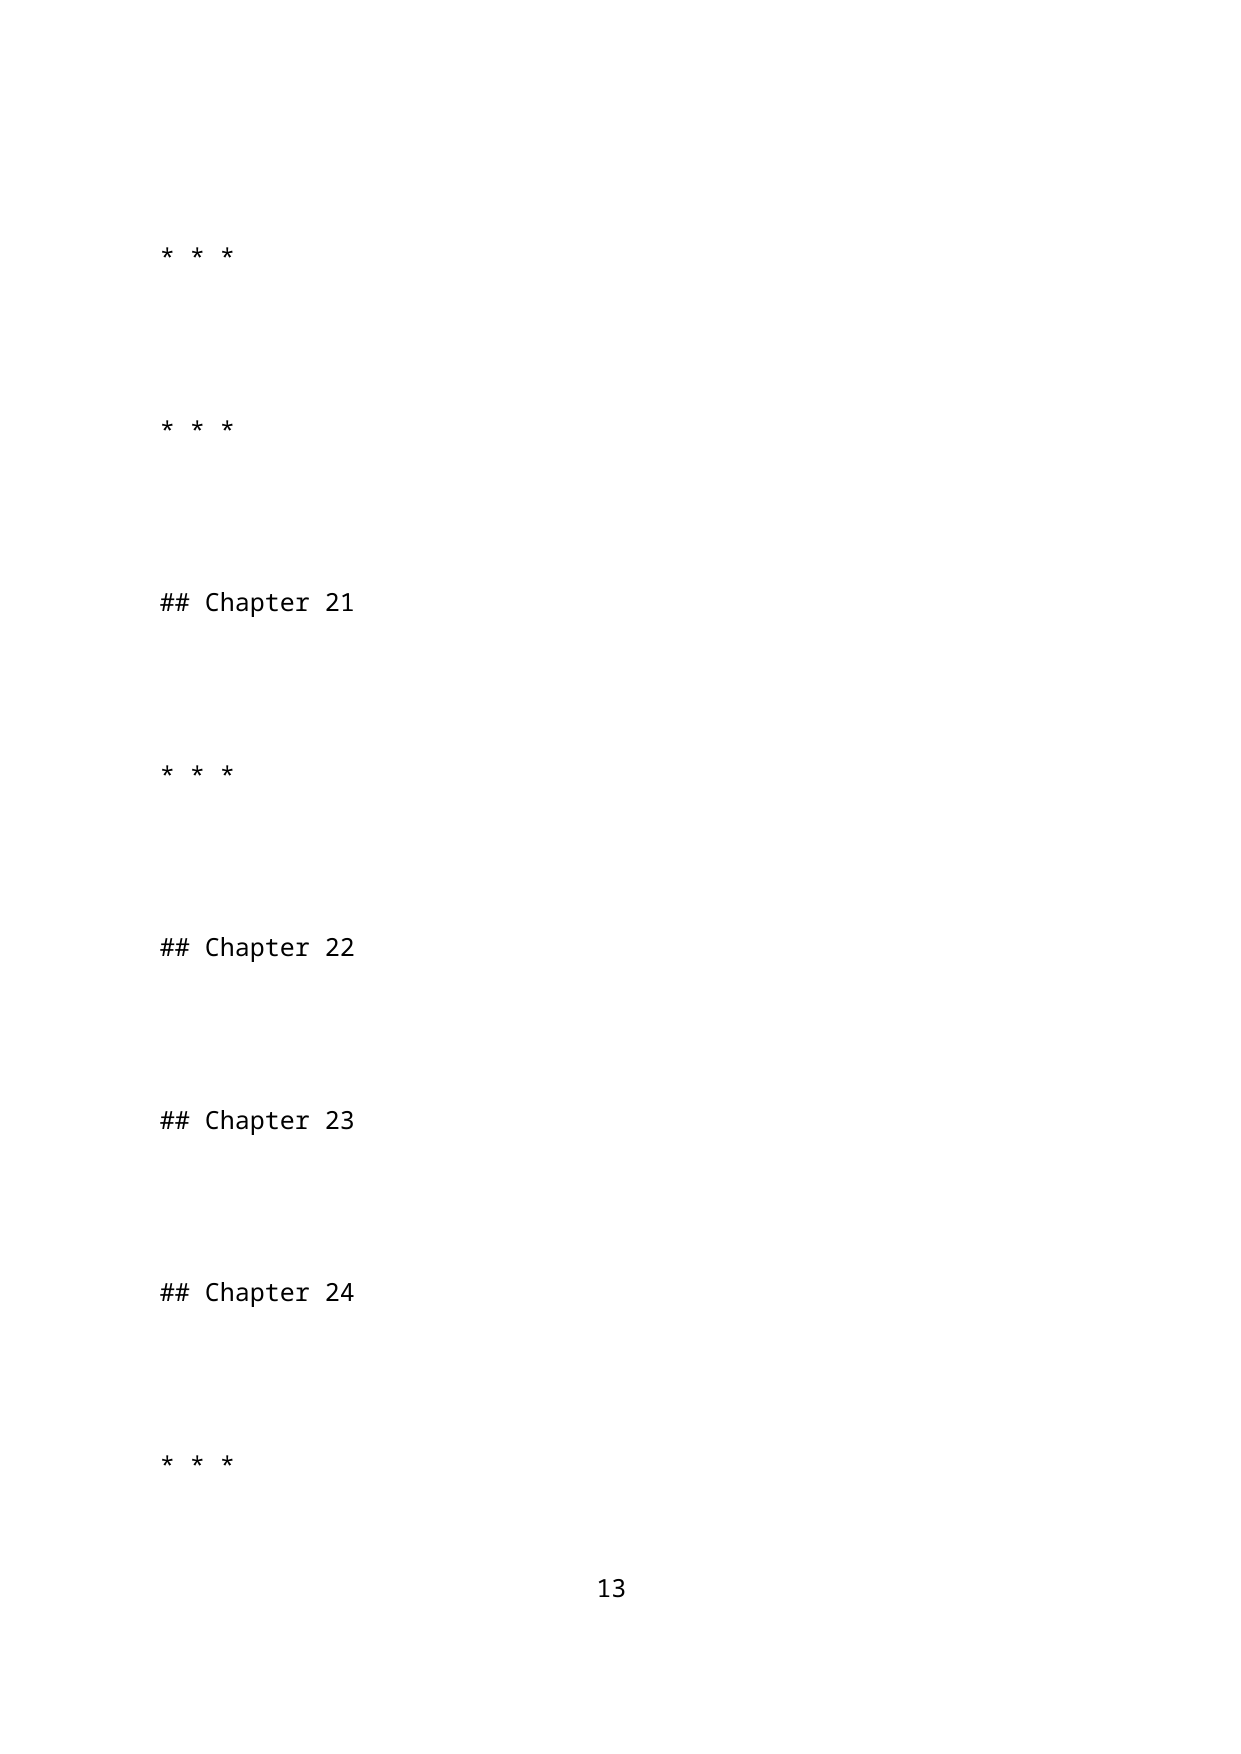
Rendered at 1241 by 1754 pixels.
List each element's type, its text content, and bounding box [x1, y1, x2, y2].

text ## Chapter 22 [159, 922, 1063, 965]
text ## Chapter 24 [159, 1267, 1063, 1310]
text * * * [159, 232, 1063, 275]
text * * * [159, 1439, 1063, 1483]
text ## Chapter 21 [159, 577, 1063, 620]
text * * * [159, 404, 1063, 448]
text * * * [159, 749, 1063, 793]
text ## Chapter 23 [159, 1094, 1063, 1138]
